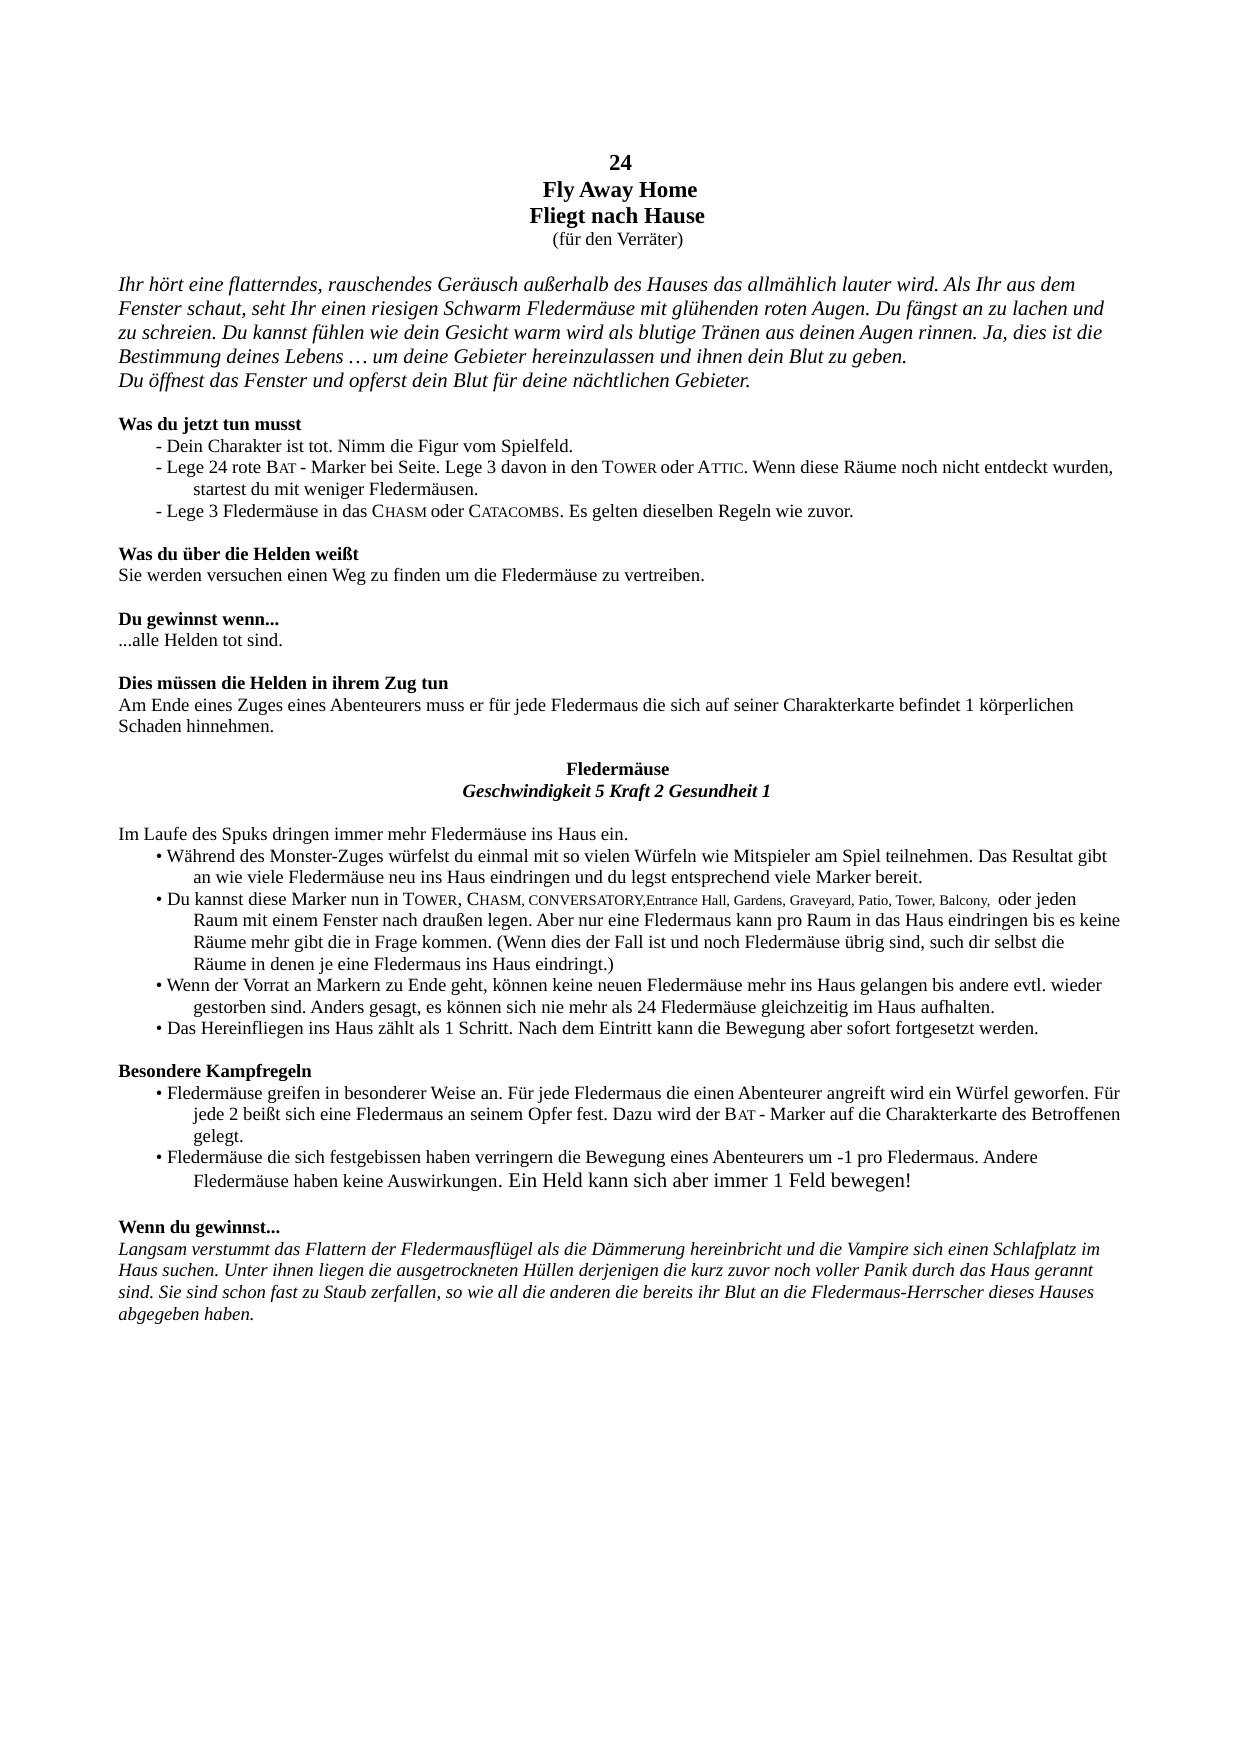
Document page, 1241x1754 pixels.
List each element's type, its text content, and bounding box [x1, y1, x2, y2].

subtitle Besondere Kampfregeln [118, 1060, 1122, 1082]
text Fly Away Home [118, 176, 1122, 202]
text 24 [118, 147, 1122, 176]
text • Wenn der Vorrat an Markern zu Ende geht, können keine neuen Fledermäuse mehr ins Haus gelangen bis andere evtl. wieder gestorben sind. Anders gesagt, es können sich nie mehr als 24 Fledermäuse gleichzeitig im Haus aufhalten. [156, 974, 1122, 1017]
text - Dein Charakter ist tot. Nimm die Figur vom Spielfeld. [156, 435, 1122, 456]
text ...alle Helden tot sind. [118, 629, 1122, 651]
text Du gewinnst wenn... [118, 607, 1122, 629]
text Wenn du gewinnst... [118, 1216, 1122, 1238]
text • Fledermäuse greifen in besonderer Weise an. Für jede Fledermaus die einen Abenteurer angreift wird ein Würfel geworfen. Für jede 2 beißt sich eine Fledermaus an seinem Opfer fest. Dazu wird der BAT - Marker auf die Charakterkarte des Betroffenen gelegt. [156, 1082, 1122, 1146]
text - Lege 3 Fledermäuse in das CHASM oder CATACOMBS. Es gelten dieselben Regeln wie zuvor. [156, 499, 1122, 521]
subtitle Geschwindigkeit 5 Kraft 2 Gesundheit 1 [118, 780, 1122, 801]
subtitle Fledermäuse [118, 758, 1122, 780]
text • Das Hereinfliegen ins Haus zählt als 1 Schritt. Nach dem Eintritt kann die Bewegung aber sofort fortgesetzt werden. [156, 1017, 1122, 1039]
text • Du kannst diese Marker nun in TOWER, CHASM, CONVERSATORY,Entrance Hall, Gardens, Graveyard, Patio, Tower, Balcony, oder jeden Raum mit einem Fenster nach draußen legen. Aber nur eine Fledermaus kann pro Raum in das Haus eindringen bis es keine Räume mehr gibt die in Frage kommen. (Wenn dies der Fall ist und noch Fledermäuse übrig sind, such dir selbst die Räume in denen je eine Fledermaus ins Haus eindringt.) [156, 888, 1122, 974]
text • Fledermäuse die sich festgebissen haben verringern die Bewegung eines Abenteurers um -1 pro Fledermaus. Andere Fledermäuse haben keine Auswirkungen. Ein Held kann sich aber immer 1 Feld bewegen! [156, 1146, 1122, 1192]
text - Lege 24 rote BAT - Marker bei Seite. Lege 3 davon in den TOWER oder ATTIC. Wenn diese Räume noch nicht entdeckt wurden, startest du mit weniger Fledermäusen. [156, 456, 1122, 499]
text Ihr hört eine flatterndes, rauschendes Geräusch außerhalb des Hauses das allmählich lauter wird. Als Ihr aus dem Fenster schaut, seht Ihr einen riesigen Schwarm Fledermäuse mit glühenden roten Augen. Du fängst an zu lachen und zu schreien. Du kannst fühlen wie dein Gesicht warm wird als blutige Tränen aus deinen Augen rinnen. Ja, dies ist die Bestimmung deines Lebens … um deine Gebieter hereinzulassen und ihnen dein Blut zu geben. [118, 271, 1122, 368]
text Sie werden versuchen einen Weg zu finden um die Fledermäuse zu vertreiben. [118, 564, 1122, 586]
text Am Ende eines Zuges eines Abenteurers muss er für jede Fledermaus die sich auf seiner Charakterkarte befindet 1 körperlichen Schaden hinnehmen. [118, 694, 1122, 737]
text (für den Verräter) [118, 228, 1122, 250]
subtitle Was du über die Helden weißt [118, 543, 1122, 564]
text Im Laufe des Spuks dringen immer mehr Fledermäuse ins Haus ein. [118, 823, 1122, 844]
text Langsam verstummt das Flattern der Fledermausflügel als die Dämmerung hereinbricht und die Vampire sich einen Schlafplatz im Haus suchen. Unter ihnen liegen die ausgetrockneten Hüllen derjenigen die kurz zuvor noch voller Panik durch das Haus gerannt sind. Sie sind schon fast zu Staub zerfallen, so wie all die anderen die bereits ihr Blut an die Fledermaus-Herrscher dieses Hauses abgegeben haben. [118, 1238, 1122, 1324]
text Fliegt nach Hause [118, 202, 1122, 228]
subtitle Was du jetzt tun musst [118, 413, 1122, 435]
text Dies müssen die Helden in ihrem Zug tun [118, 672, 1122, 694]
text Du öffnest das Fenster und opferst dein Blut für deine nächtlichen Gebieter. [118, 368, 1122, 392]
text • Während des Monster-Zuges würfelst du einmal mit so vielen Würfeln wie Mitspieler am Spiel teilnehmen. Das Resultat gibt an wie viele Fledermäuse neu ins Haus eindringen und du legst entsprechend viele Marker bereit. [156, 844, 1122, 888]
